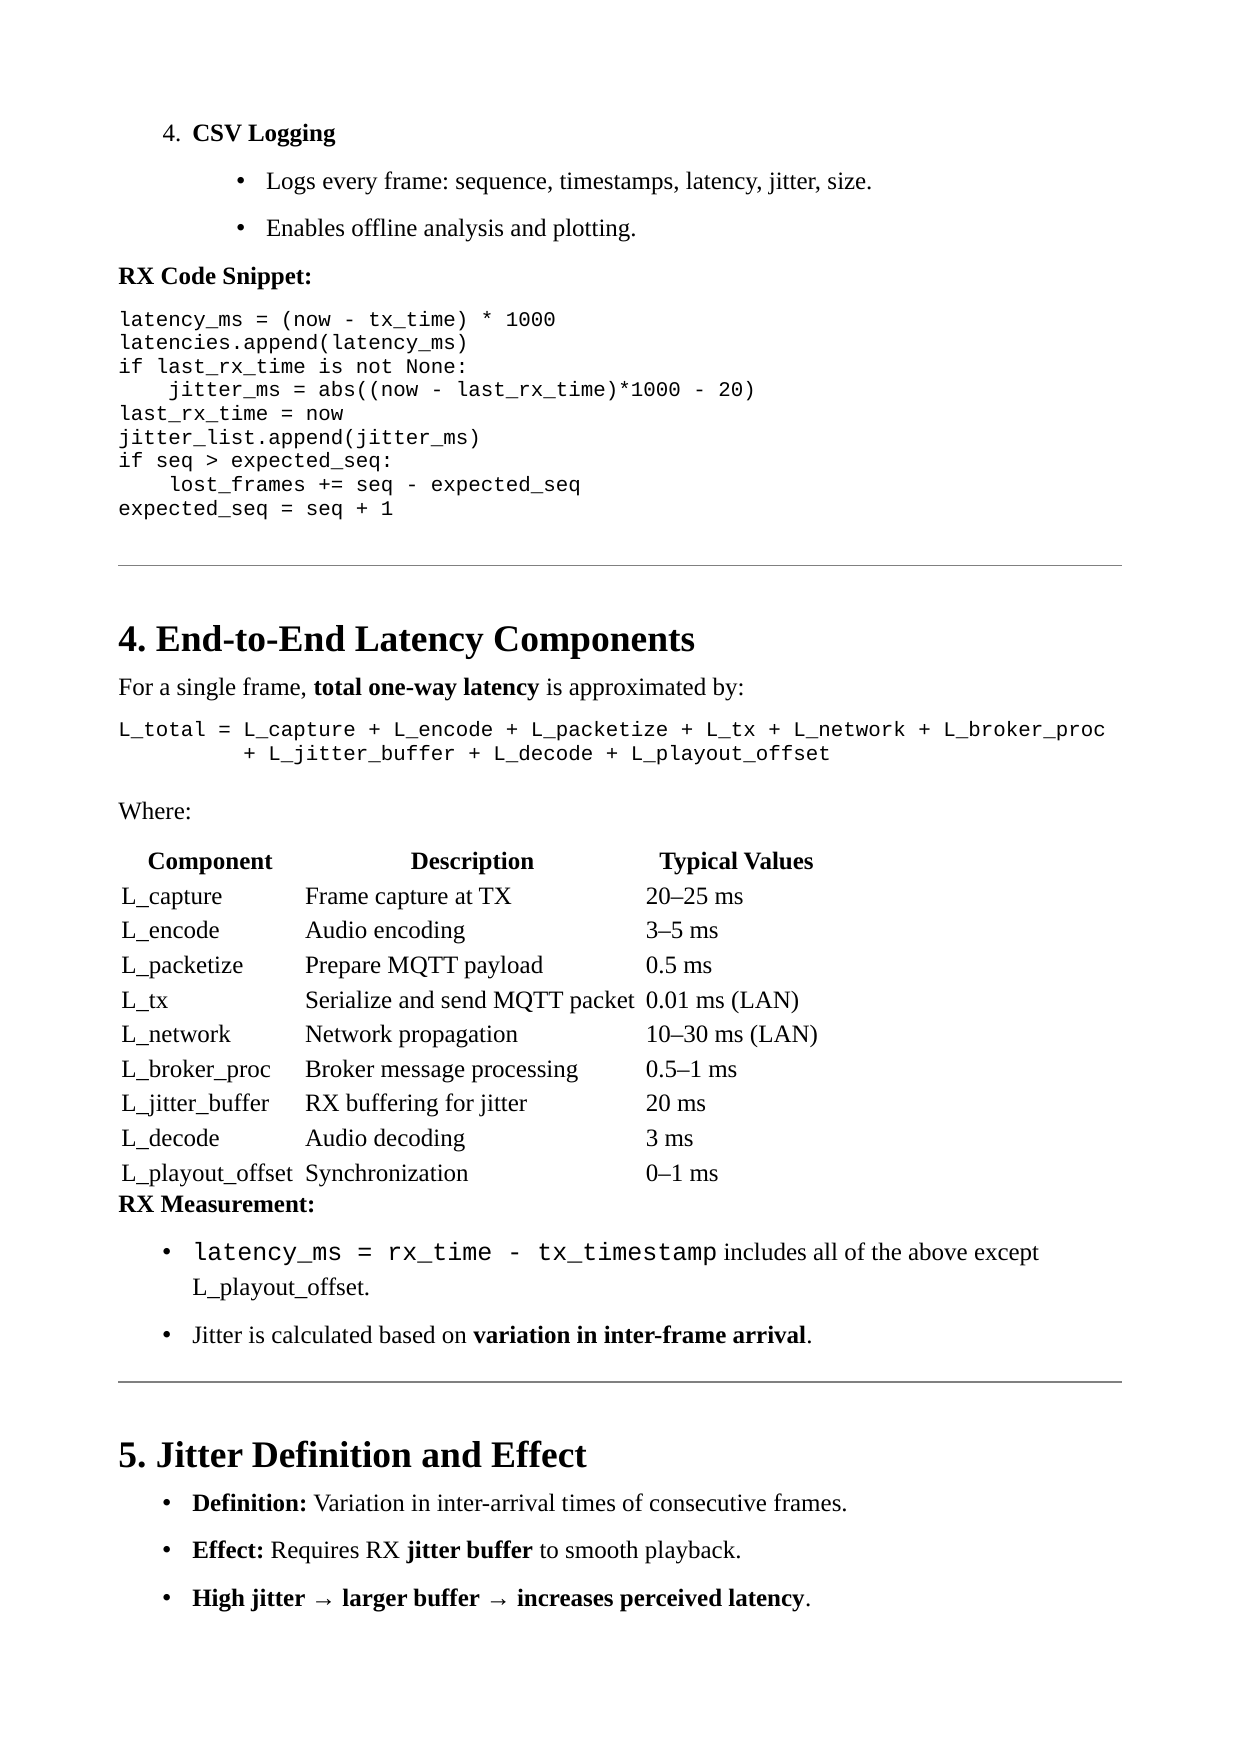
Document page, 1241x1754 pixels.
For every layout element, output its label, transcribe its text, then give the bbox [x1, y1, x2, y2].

table_cell Audio encoding [302, 913, 643, 947]
table_header Component [118, 844, 302, 878]
list Definition: Variation in inter-arrival times of consecutive frames. [162, 1488, 1122, 1517]
list CSV Logging [162, 118, 1122, 147]
table_cell Synchronization [302, 1155, 643, 1189]
table_cell L_capture [118, 878, 302, 913]
table_cell L_decode [118, 1120, 302, 1155]
table_cell L_network [118, 1016, 302, 1051]
list Logs every frame: sequence, timestamps, latency, jitter, size. [236, 166, 1122, 194]
text For a single frame, total one-way latency is approximated by: [118, 672, 1122, 700]
text RX Measurement: [118, 1189, 1122, 1218]
table_cell L_packetize [118, 947, 302, 982]
table_cell Serialize and send MQTT packet [302, 982, 643, 1016]
table_cell L_jitter_buffer [118, 1086, 302, 1120]
text latencies.append(latency_ms) [118, 332, 1122, 356]
table_header Description [302, 844, 643, 878]
text lost_frames += seq - expected_seq [118, 474, 1122, 498]
table_cell RX buffering for jitter [302, 1086, 643, 1120]
table_cell 3–5 ms [643, 913, 830, 947]
table_cell Network propagation [302, 1016, 643, 1051]
table_header Typical Values [643, 844, 830, 878]
table_cell 0–1 ms [643, 1155, 830, 1189]
table_cell L_playout_offset [118, 1155, 302, 1189]
text last_rx_time = now [118, 403, 1122, 427]
table_cell Frame capture at TX [302, 878, 643, 913]
table_cell 20 ms [643, 1086, 830, 1120]
table_cell L_tx [118, 982, 302, 1016]
table_cell 10–30 ms (LAN) [643, 1016, 830, 1051]
subtitle 5. Jitter Definition and Effect [118, 1432, 1122, 1476]
text jitter_list.append(jitter_ms) [118, 427, 1122, 450]
table_cell 3 ms [643, 1120, 830, 1155]
list Effect: Requires RX jitter buffer to smooth playback. [162, 1536, 1122, 1564]
table_cell L_encode [118, 913, 302, 947]
table_cell L_broker_proc [118, 1051, 302, 1086]
list latency_ms = rx_time - tx_timestamp includes all of the above except L_playout_offset. [162, 1237, 1122, 1301]
table_cell 0.5–1 ms [643, 1051, 830, 1086]
table_cell 20–25 ms [643, 878, 830, 913]
list Jitter is calculated based on variation in inter-frame arrival. [162, 1320, 1122, 1348]
table_cell 0.01 ms (LAN) [643, 982, 830, 1016]
text expected_seq = seq + 1 [118, 498, 1122, 521]
text Where: [118, 796, 1122, 825]
table_cell 0.5 ms [643, 947, 830, 982]
table_cell Prepare MQTT payload [302, 947, 643, 982]
table_cell Broker message processing [302, 1051, 643, 1086]
text RX Code Snippet: [118, 261, 1122, 290]
text if last_rx_time is not None: [118, 356, 1122, 379]
subtitle 4. End-to-End Latency Components [118, 616, 1122, 659]
text L_total = L_capture + L_encode + L_packetize + L_tx + L_network + L_broker_proc [118, 719, 1122, 743]
list Enables offline analysis and plotting. [236, 213, 1122, 242]
text + L_jitter_buffer + L_decode + L_playout_offset [118, 743, 1122, 766]
text if seq > expected_seq: [118, 450, 1122, 474]
text latency_ms = (now - tx_time) * 1000 [118, 308, 1122, 332]
text jitter_ms = abs((now - last_rx_time)*1000 - 20) [118, 379, 1122, 403]
table_cell Audio decoding [302, 1120, 643, 1155]
list High jitter → larger buffer → increases perceived latency. [162, 1583, 1122, 1612]
